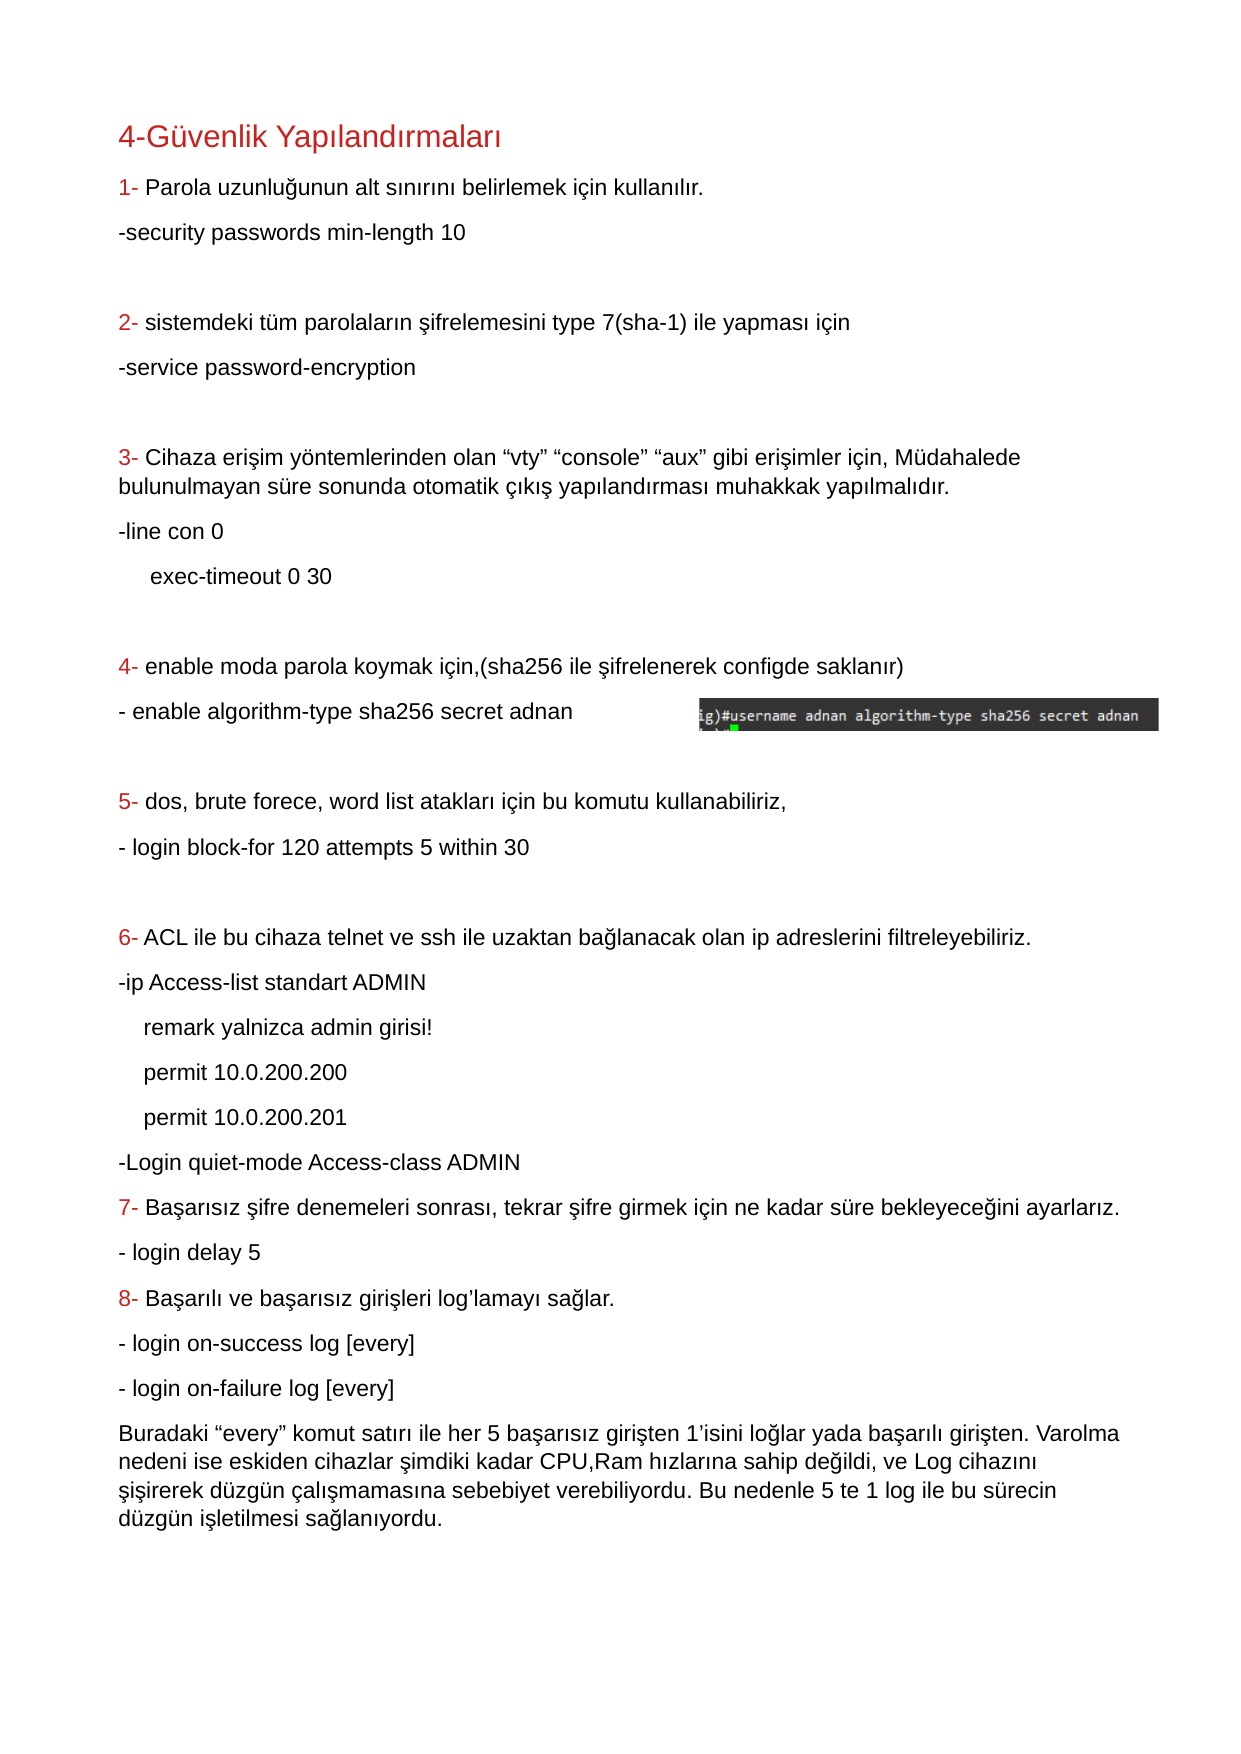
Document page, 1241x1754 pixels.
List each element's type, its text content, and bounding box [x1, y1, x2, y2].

text - login on-failure log [every] [118, 1375, 1122, 1401]
text -Login quiet-mode Access-class ADMIN [118, 1149, 1122, 1176]
text -service password-encryption [118, 354, 1122, 380]
text -line con 0 [118, 518, 1122, 544]
picture [699, 698, 1159, 731]
text 7- Başarısız şifre denemeleri sonrası, tekrar şifre girmek için ne kadar süre bekleyeceğini ayarlarız. [118, 1194, 1122, 1221]
text -security passwords min-length 10 [118, 219, 1122, 245]
text permit 10.0.200.201 [118, 1104, 1122, 1130]
text - login block-for 120 attempts 5 within 30 [118, 833, 1122, 860]
text 8- Başarılı ve başarısız girişleri log’lamayı sağlar. [118, 1284, 1122, 1311]
text - login on-success log [every] [118, 1329, 1122, 1356]
text permit 10.0.200.200 [118, 1059, 1122, 1085]
text - enable algorithm-type sha256 secret adnan [118, 698, 699, 724]
text 1- Parola uzunluğunun alt sınırını belirlemek için kullanılır. [118, 173, 1122, 200]
text 4-Güvenlik Yapılandırmaları [118, 118, 1122, 154]
text 3- Cihaza erişim yöntemlerinden olan “vty” “console” “aux” gibi erişimler için, Müdahalede bulunulmayan süre sonunda otomatik çıkış yapılandırması muhakkak yapılmalıdır. [118, 444, 1122, 499]
text exec-timeout 0 30 [118, 563, 1122, 589]
text Buradaki “every” komut satırı ile her 5 başarısız girişten 1’isini loğlar yada başarılı girişten. Varolma nedeni ise eskiden cihazlar şimdiki kadar CPU,Ram hızlarına sahip değildi, ve Log cihazını şişirerek düzgün çalışmamasına sebebiyet verebiliyordu. Bu nedenle 5 te 1 log ile bu sürecin düzgün işletilmesi sağlanıyordu. [118, 1420, 1122, 1531]
text - login delay 5 [118, 1239, 1122, 1266]
text 2- sistemdeki tüm parolaların şifrelemesini type 7(sha-1) ile yapması için [118, 309, 1122, 335]
text 4- enable moda parola koymak için,(sha256 ile şifrelenerek configde saklanır) [118, 653, 1122, 679]
text remark yalnizca admin girisi! [118, 1014, 1122, 1040]
text 5- dos, brute forece, word list atakları için bu komutu kullanabiliriz, [118, 788, 1122, 815]
text 6- ACL ile bu cihaza telnet ve ssh ile uzaktan bağlanacak olan ip adreslerini filtreleyebiliriz. [118, 924, 1122, 950]
text -ip Access-list standart ADMIN [118, 969, 1122, 995]
